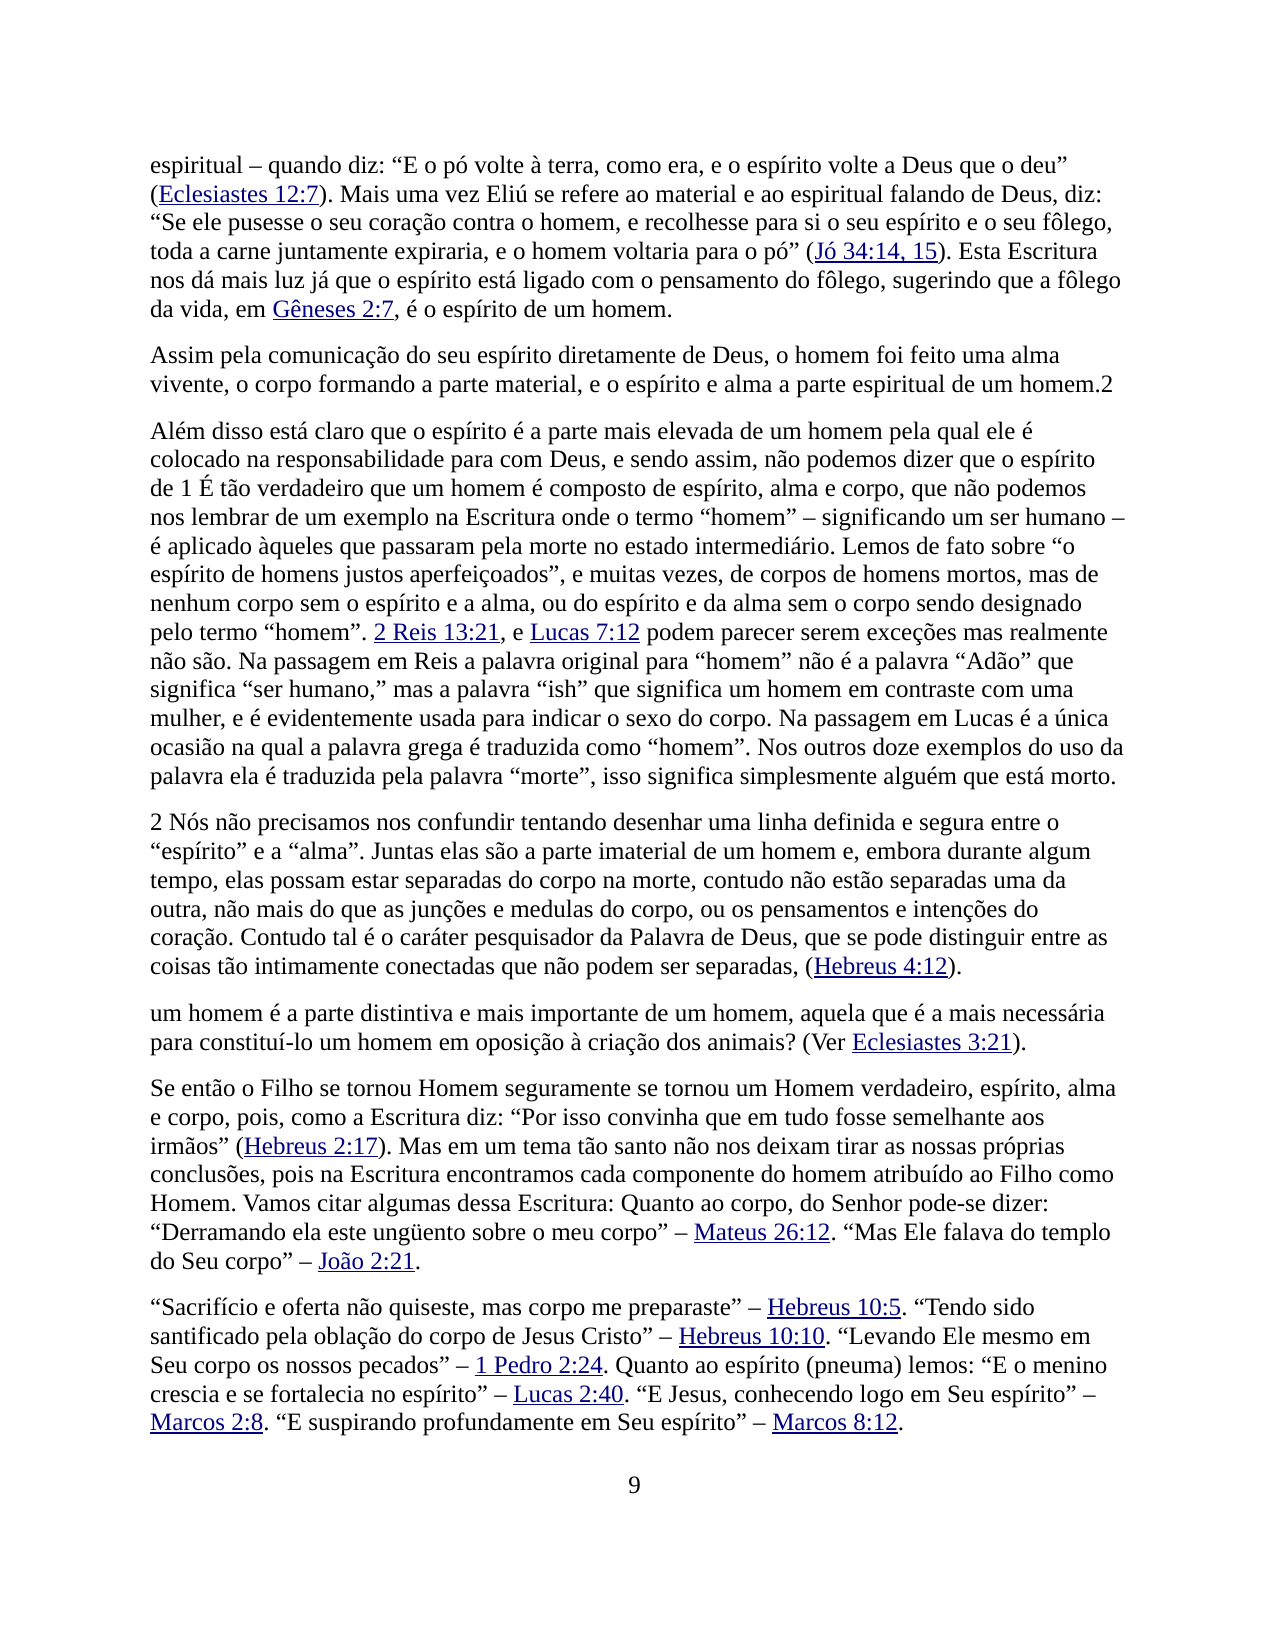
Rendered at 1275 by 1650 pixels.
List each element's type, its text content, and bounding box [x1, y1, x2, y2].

text Além disso está claro que o espírito é a parte mais elevada de um homem pela qual ele é colocado na responsabilidade para com Deus, e sendo assim, não podemos dizer que o espírito de 1 É tão verdadeiro que um homem é composto de espírito, alma e corpo, que não podemos nos lembrar de um exemplo na Escritura onde o termo “homem” – significando um ser humano – é aplicado àqueles que passaram pela morte no estado intermediário. Lemos de fato sobre “o espírito de homens justos aperfeiçoados”, e muitas vezes, de corpos de homens mortos, mas de nenhum corpo sem o espírito e a alma, ou do espírito e da alma sem o corpo sendo designado pelo termo “homem”. 2 Reis 13:21, e Lucas 7:12 podem parecer serem exceções mas realmente não são. Na passagem em Reis a palavra original para “homem” não é a palavra “Adão” que significa “ser humano,” mas a palavra “ish” que significa um homem em contraste com uma mulher, e é evidentemente usada para indicar o sexo do corpo. Na passagem em Lucas é a única ocasião na qual a palavra grega é traduzida como “homem”. Nos outros doze exemplos do uso da palavra ela é traduzida pela palavra “morte”, isso significa simplesmente alguém que está morto. [150, 416, 1125, 789]
text Se então o Filho se tornou Homem seguramente se tornou um Homem verdadeiro, espírito, alma e corpo, pois, como a Escritura diz: “Por isso convinha que em tudo fosse semelhante aos irmãos” (Hebreus 2:17). Mas em um tema tão santo não nos deixam tirar as nossas próprias conclusões, pois na Escritura encontramos cada componente do homem atribuído ao Filho como Homem. Vamos citar algumas dessa Escritura: Quanto ao corpo, do Senhor pode-se dizer: “Derramando ela este ungüento sobre o meu corpo” – Mateus 26:12. “Mas Ele falava do templo do Seu corpo” – João 2:21. [150, 1073, 1125, 1274]
text 2 Nós não precisamos nos confundir tentando desenhar uma linha definida e segura entre o “espírito” e a “alma”. Juntas elas são a parte imaterial de um homem e, embora durante algum tempo, elas possam estar separadas do corpo na morte, contudo não estão separadas uma da outra, não mais do que as junções e medulas do corpo, ou os pensamentos e intenções do coração. Contudo tal é o caráter pesquisador da Palavra de Deus, que se pode distinguir entre as coisas tão intimamente conectadas que não podem ser separadas, (Hebreus 4:12). [150, 807, 1125, 980]
text espiritual – quando diz: “E o pó volte à terra, como era, e o espírito volte a Deus que o deu” (Eclesiastes 12:7). Mais uma vez Eliú se refere ao material e ao espiritual falando de Deus, diz: “Se ele pusesse o seu coração contra o homem, e recolhesse para si o seu espírito e o seu fôlego, toda a carne juntamente expiraria, e o homem voltaria para o pó” (Jó 34:14, 15). Esta Escritura nos dá mais luz já que o espírito está ligado com o pensamento do fôlego, sugerindo que a fôlego da vida, em Gêneses 2:7, é o espírito de um homem. [150, 150, 1125, 322]
text “Sacrifício e oferta não quiseste, mas corpo me preparaste” – Hebreus 10:5. “Tendo sido santificado pela oblação do corpo de Jesus Cristo” – Hebreus 10:10. “Levando Ele mesmo em Seu corpo os nossos pecados” – 1 Pedro 2:24. Quanto ao espírito (pneuma) lemos: “E o menino crescia e se fortalecia no espírito” – Lucas 2:40. “E Jesus, conhecendo logo em Seu espírito” – Marcos 2:8. “E suspirando profundamente em Seu espírito” – Marcos 8:12. [150, 1292, 1125, 1436]
text Assim pela comunicação do seu espírito diretamente de Deus, o homem foi feito uma alma vivente, o corpo formando a parte material, e o espírito e alma a parte espiritual de um homem.2 [150, 340, 1125, 398]
text um homem é a parte distintiva e mais importante de um homem, aquela que é a mais necessária para constituí-lo um homem em oposição à criação dos animais? (Ver Eclesiastes 3:21). [150, 998, 1125, 1055]
